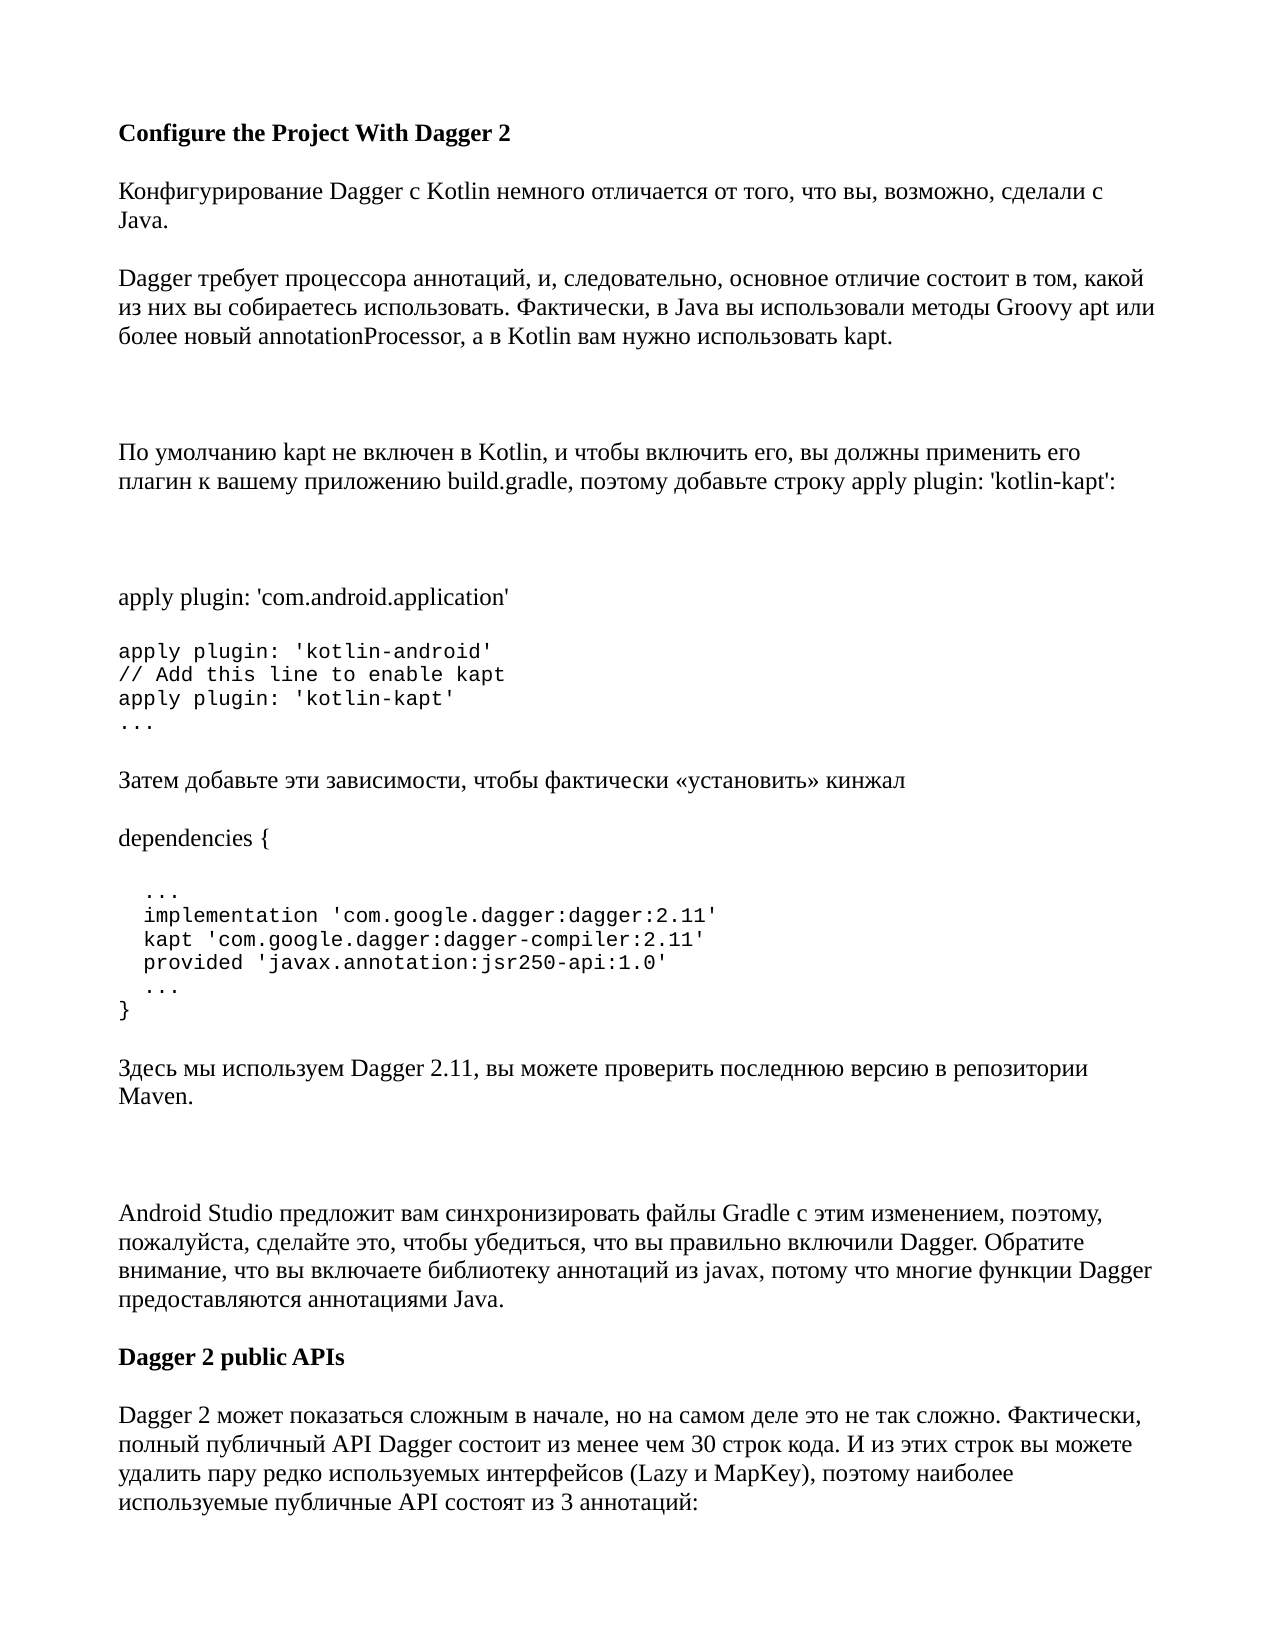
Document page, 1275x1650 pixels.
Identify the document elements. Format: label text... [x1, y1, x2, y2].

text provided 'javax.annotation:jsr250-api:1.0' [118, 952, 1157, 976]
text dependencies { [118, 823, 1157, 852]
text apply plugin: 'kotlin-kapt' [118, 688, 1157, 712]
text Dagger требует процессора аннотаций, и, следовательно, основное отличие состоит в том, какой из них вы собираетесь использовать. Фактически, в Java вы использовали методы Groovy apt или более новый annotationProcessor, а в Kotlin вам нужно использовать kapt. [118, 263, 1157, 349]
text implementation 'com.google.dagger:dagger:2.11' [118, 905, 1157, 928]
text ... [118, 976, 1157, 999]
subtitle Configure the Project With Dagger 2 [118, 118, 1157, 147]
text Затем добавьте эти зависимости, чтобы фактически «установить» кинжал [118, 765, 1157, 793]
text Dagger 2 может показаться сложным в начале, но на самом деле это не так сложно. Фактически, полный публичный API Dagger состоит из менее чем 30 строк кода. И из этих строк вы можете удалить пару редко используемых интерфейсов (Lazy и MapKey), поэтому наиболее используемые публичные API состоят из 3 аннотаций: [118, 1401, 1157, 1516]
text ... [118, 712, 1157, 735]
text Конфигурирование Dagger с Kotlin немного отличается от того, что вы, возможно, сделали с Java. [118, 176, 1157, 234]
subtitle Dagger 2 public APIs [118, 1342, 1157, 1371]
text kapt 'com.google.dagger:dagger-compiler:2.11' [118, 928, 1157, 952]
text По умолчанию kapt не включен в Kotlin, и чтобы включить его, вы должны применить его плагин к вашему приложению build.gradle, поэтому добавьте строку apply plugin: 'kotlin-kapt': [118, 437, 1157, 495]
text Здесь мы используем Dagger 2.11, вы можете проверить последнюю версию в репозитории Maven. [118, 1053, 1157, 1110]
text ... [118, 881, 1157, 905]
text // Add this line to enable kapt [118, 664, 1157, 688]
text } [118, 999, 1157, 1023]
text apply plugin: 'com.android.application' [118, 582, 1157, 611]
text apply plugin: 'kotlin-android' [118, 641, 1157, 664]
text Android Studio предложит вам синхронизировать файлы Gradle с этим изменением, поэтому, пожалуйста, сделайте это, чтобы убедиться, что вы правильно включили Dagger. Обратите внимание, что вы включаете библиотеку аннотаций из javax, потому что многие функции Dagger предоставляются аннотациями Java. [118, 1198, 1157, 1313]
